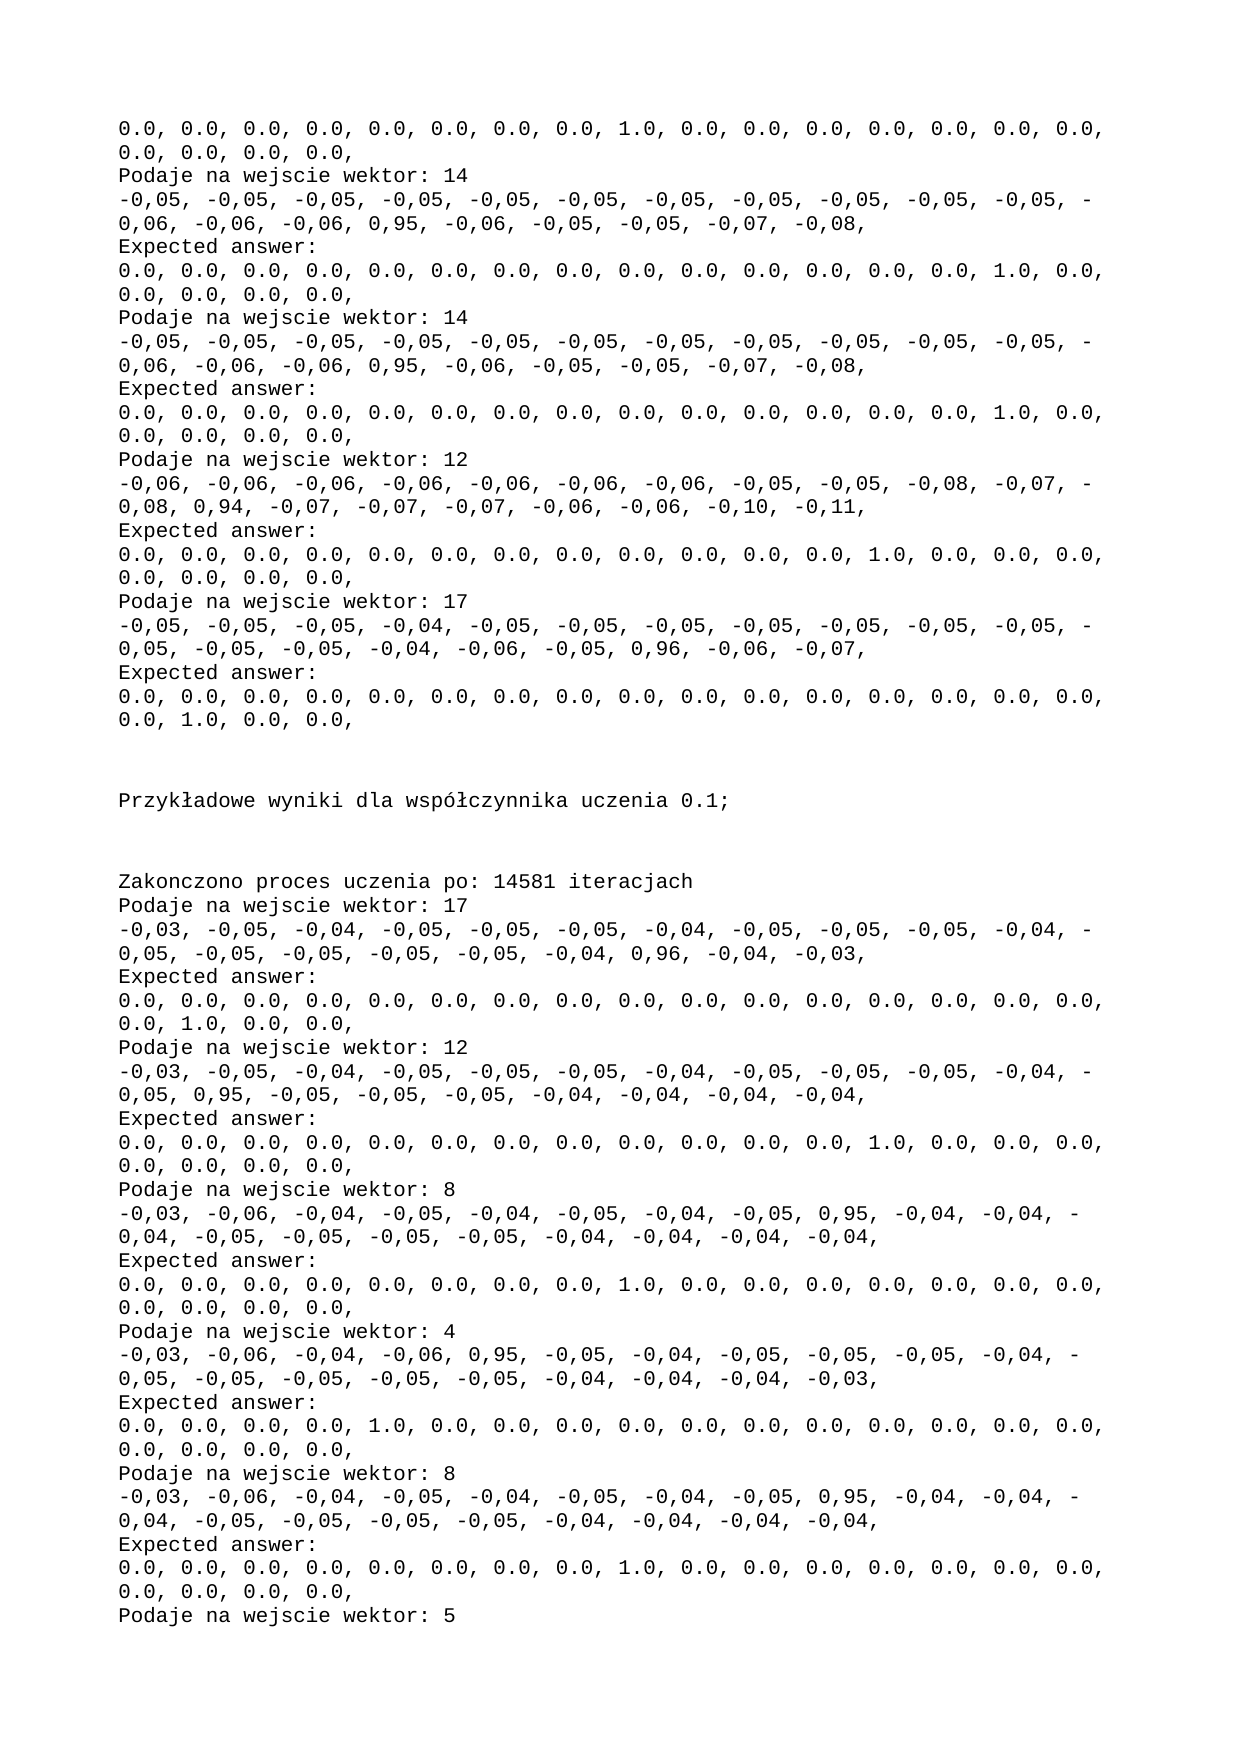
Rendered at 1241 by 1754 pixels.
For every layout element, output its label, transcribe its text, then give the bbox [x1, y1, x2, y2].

text Podaje na wejscie wektor: 4 [118, 1321, 1122, 1344]
text 0.0, 0.0, 0.0, 0.0, 0.0, 0.0, 0.0, 0.0, 1.0, 0.0, 0.0, 0.0, 0.0, 0.0, 0.0, 0.0, 0.0, 0.0, 0.0, 0.0, [118, 1557, 1122, 1604]
text 0.0, 0.0, 0.0, 0.0, 0.0, 0.0, 0.0, 0.0, 0.0, 0.0, 0.0, 0.0, 1.0, 0.0, 0.0, 0.0, 0.0, 0.0, 0.0, 0.0, [118, 544, 1122, 591]
text Podaje na wejscie wektor: 14 [118, 165, 1122, 189]
text -0,03, -0,05, -0,04, -0,05, -0,05, -0,05, -0,04, -0,05, -0,05, -0,05, -0,04, -0,05, -0,05, -0,05, -0,05, -0,05, -0,04, 0,96, -0,04, -0,03, [118, 919, 1122, 966]
text Podaje na wejscie wektor: 17 [118, 591, 1122, 615]
text 0.0, 0.0, 0.0, 0.0, 0.0, 0.0, 0.0, 0.0, 1.0, 0.0, 0.0, 0.0, 0.0, 0.0, 0.0, 0.0, 0.0, 0.0, 0.0, 0.0, [118, 1273, 1122, 1321]
text -0,05, -0,05, -0,05, -0,04, -0,05, -0,05, -0,05, -0,05, -0,05, -0,05, -0,05, -0,05, -0,05, -0,05, -0,04, -0,06, -0,05, 0,96, -0,06, -0,07, [118, 615, 1122, 662]
text 0.0, 0.0, 0.0, 0.0, 0.0, 0.0, 0.0, 0.0, 0.0, 0.0, 0.0, 0.0, 0.0, 0.0, 0.0, 0.0, 0.0, 1.0, 0.0, 0.0, [118, 686, 1122, 733]
text Podaje na wejscie wektor: 8 [118, 1179, 1122, 1203]
text -0,06, -0,06, -0,06, -0,06, -0,06, -0,06, -0,06, -0,05, -0,05, -0,08, -0,07, -0,08, 0,94, -0,07, -0,07, -0,07, -0,06, -0,06, -0,10, -0,11, [118, 473, 1122, 520]
text Expected answer: [118, 1392, 1122, 1415]
text Podaje na wejscie wektor: 5 [118, 1604, 1122, 1628]
text 0.0, 0.0, 0.0, 0.0, 0.0, 0.0, 0.0, 0.0, 0.0, 0.0, 0.0, 0.0, 0.0, 0.0, 1.0, 0.0, 0.0, 0.0, 0.0, 0.0, [118, 402, 1122, 449]
text Expected answer: [118, 1250, 1122, 1273]
text Przykładowe wyniki dla współczynnika uczenia 0.1; [118, 790, 1122, 814]
text Zakonczono proces uczenia po: 14581 iteracjach [118, 872, 1122, 895]
text 0.0, 0.0, 0.0, 0.0, 1.0, 0.0, 0.0, 0.0, 0.0, 0.0, 0.0, 0.0, 0.0, 0.0, 0.0, 0.0, 0.0, 0.0, 0.0, 0.0, [118, 1415, 1122, 1463]
text Expected answer: [118, 1534, 1122, 1557]
text Podaje na wejscie wektor: 12 [118, 1037, 1122, 1061]
text Expected answer: [118, 662, 1122, 686]
text Podaje na wejscie wektor: 14 [118, 307, 1122, 331]
text Podaje na wejscie wektor: 17 [118, 895, 1122, 919]
text -0,03, -0,06, -0,04, -0,05, -0,04, -0,05, -0,04, -0,05, 0,95, -0,04, -0,04, -0,04, -0,05, -0,05, -0,05, -0,05, -0,04, -0,04, -0,04, -0,04, [118, 1203, 1122, 1250]
text 0.0, 0.0, 0.0, 0.0, 0.0, 0.0, 0.0, 0.0, 1.0, 0.0, 0.0, 0.0, 0.0, 0.0, 0.0, 0.0, 0.0, 0.0, 0.0, 0.0, [118, 118, 1122, 165]
text 0.0, 0.0, 0.0, 0.0, 0.0, 0.0, 0.0, 0.0, 0.0, 0.0, 0.0, 0.0, 1.0, 0.0, 0.0, 0.0, 0.0, 0.0, 0.0, 0.0, [118, 1132, 1122, 1179]
text Podaje na wejscie wektor: 8 [118, 1463, 1122, 1486]
text Expected answer: [118, 378, 1122, 402]
text Podaje na wejscie wektor: 12 [118, 449, 1122, 473]
text 0.0, 0.0, 0.0, 0.0, 0.0, 0.0, 0.0, 0.0, 0.0, 0.0, 0.0, 0.0, 0.0, 0.0, 1.0, 0.0, 0.0, 0.0, 0.0, 0.0, [118, 260, 1122, 307]
text Expected answer: [118, 966, 1122, 990]
text -0,03, -0,05, -0,04, -0,05, -0,05, -0,05, -0,04, -0,05, -0,05, -0,05, -0,04, -0,05, 0,95, -0,05, -0,05, -0,05, -0,04, -0,04, -0,04, -0,04, [118, 1061, 1122, 1108]
text -0,05, -0,05, -0,05, -0,05, -0,05, -0,05, -0,05, -0,05, -0,05, -0,05, -0,05, -0,06, -0,06, -0,06, 0,95, -0,06, -0,05, -0,05, -0,07, -0,08, [118, 331, 1122, 378]
text Expected answer: [118, 520, 1122, 544]
text -0,03, -0,06, -0,04, -0,06, 0,95, -0,05, -0,04, -0,05, -0,05, -0,05, -0,04, -0,05, -0,05, -0,05, -0,05, -0,05, -0,04, -0,04, -0,04, -0,03, [118, 1344, 1122, 1392]
text Expected answer: [118, 1108, 1122, 1132]
text 0.0, 0.0, 0.0, 0.0, 0.0, 0.0, 0.0, 0.0, 0.0, 0.0, 0.0, 0.0, 0.0, 0.0, 0.0, 0.0, 0.0, 1.0, 0.0, 0.0, [118, 990, 1122, 1037]
text -0,05, -0,05, -0,05, -0,05, -0,05, -0,05, -0,05, -0,05, -0,05, -0,05, -0,05, -0,06, -0,06, -0,06, 0,95, -0,06, -0,05, -0,05, -0,07, -0,08, [118, 189, 1122, 236]
text -0,03, -0,06, -0,04, -0,05, -0,04, -0,05, -0,04, -0,05, 0,95, -0,04, -0,04, -0,04, -0,05, -0,05, -0,05, -0,05, -0,04, -0,04, -0,04, -0,04, [118, 1486, 1122, 1534]
text Expected answer: [118, 236, 1122, 260]
